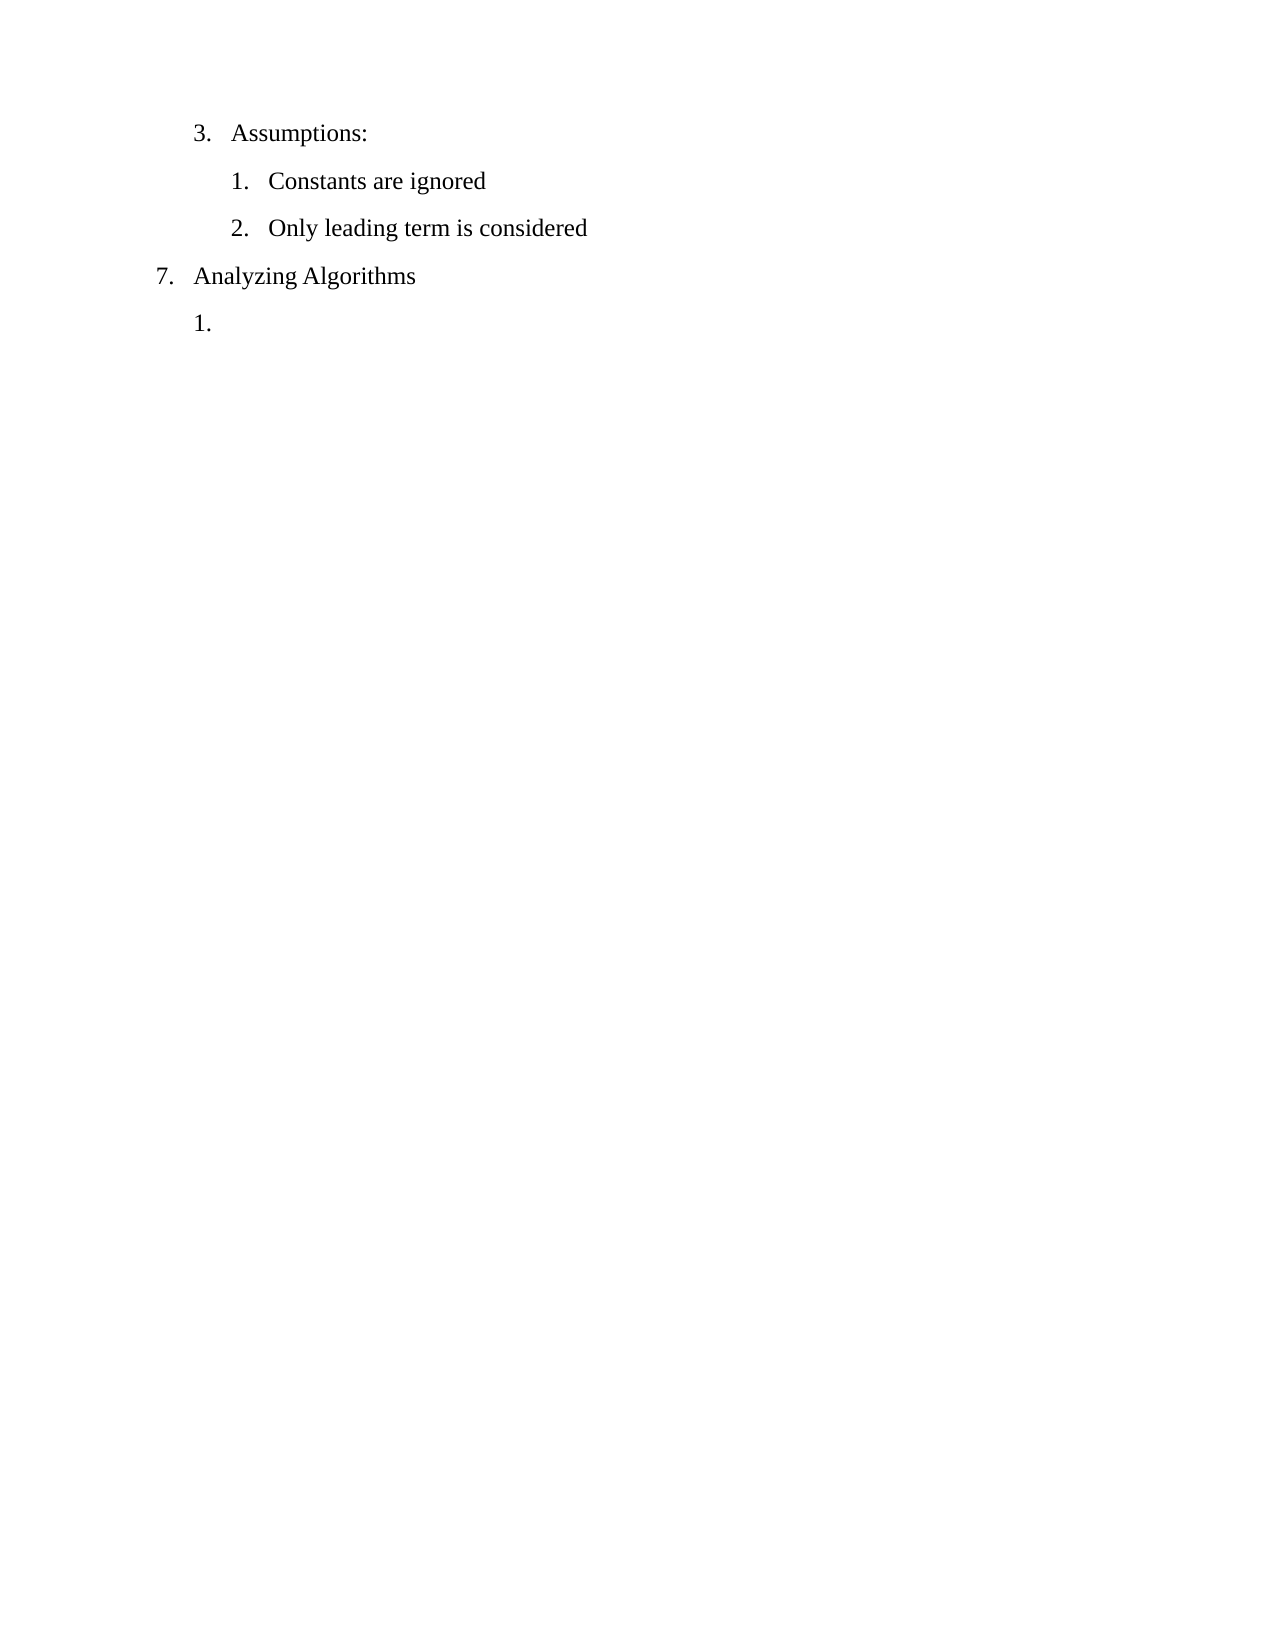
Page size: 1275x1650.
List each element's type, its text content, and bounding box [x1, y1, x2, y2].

list Constants are ignored [231, 166, 1157, 194]
list Analyzing Algorithms [156, 261, 1157, 290]
list Assumptions: [193, 118, 1157, 147]
list Only leading term is considered [231, 213, 1157, 242]
